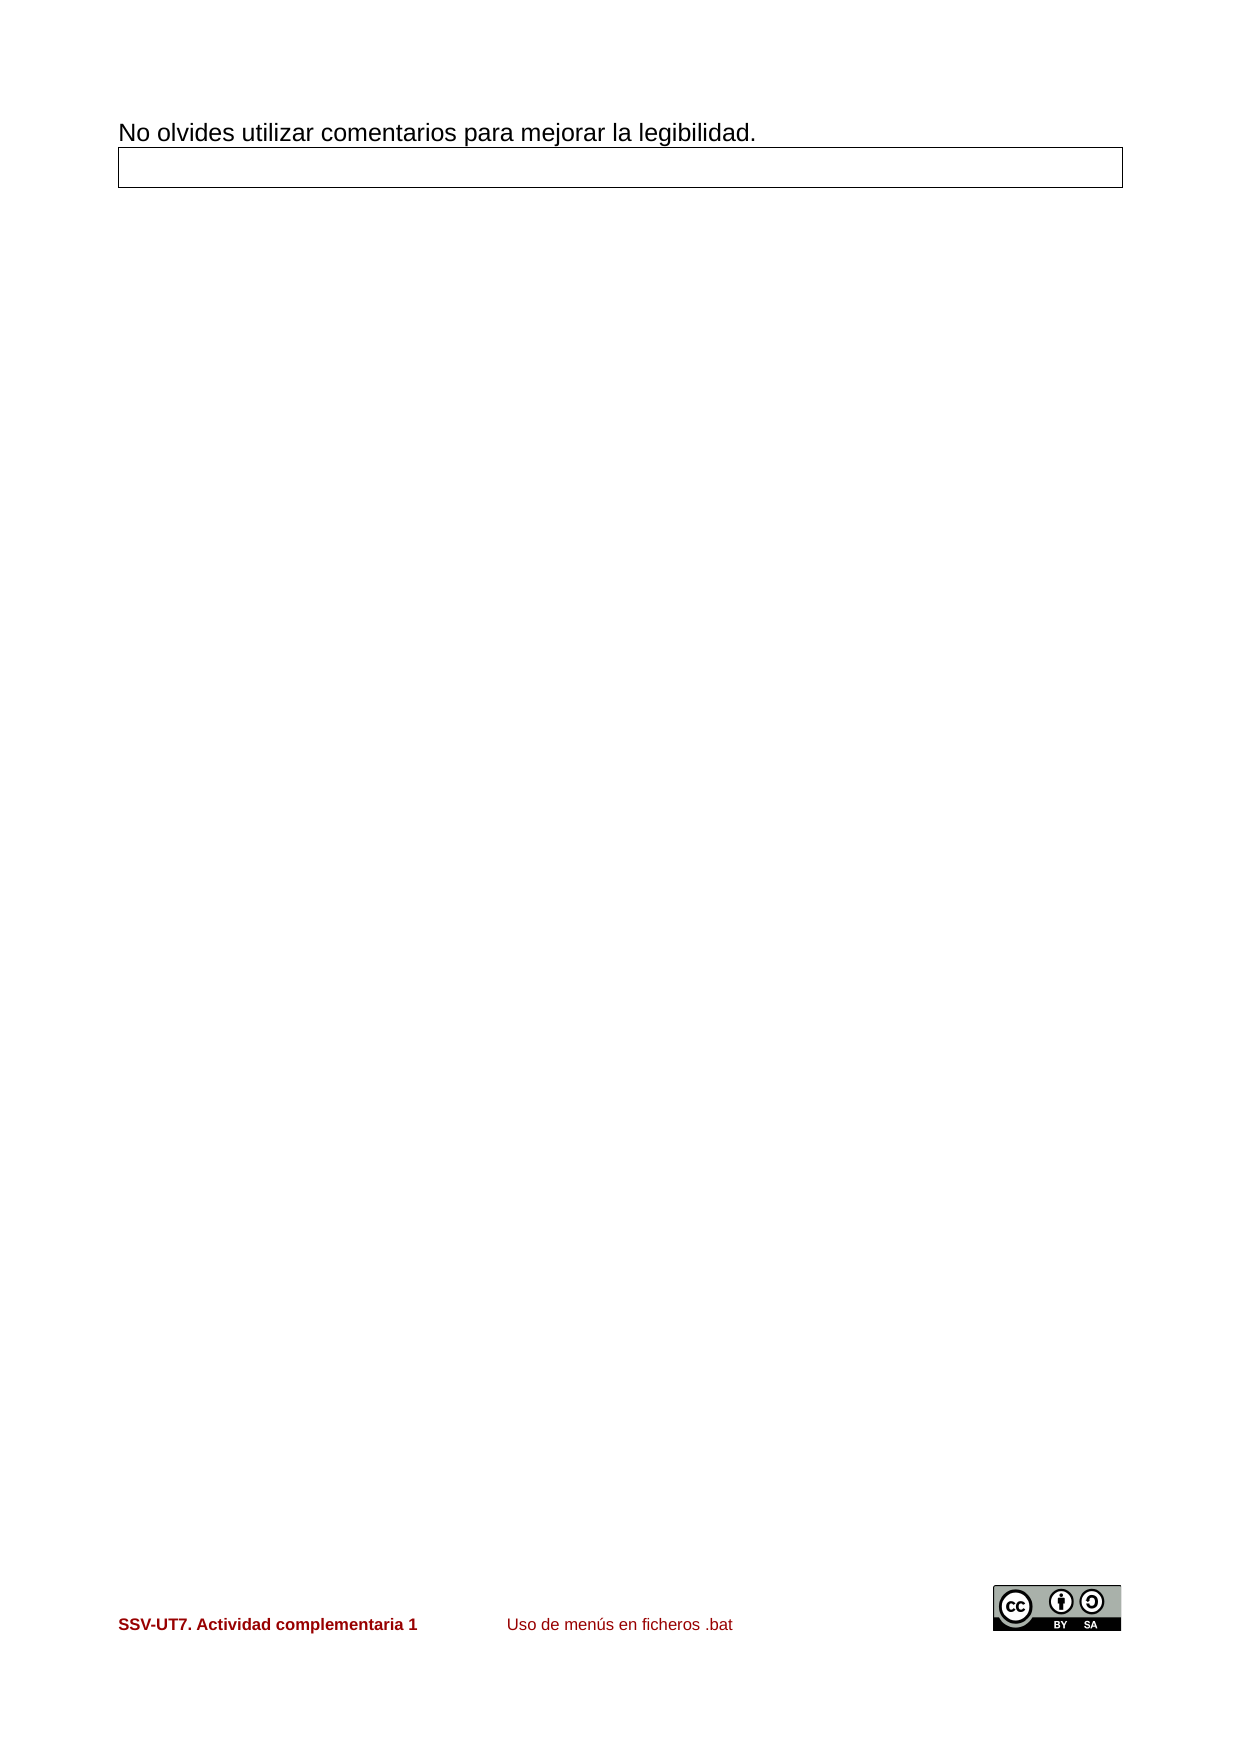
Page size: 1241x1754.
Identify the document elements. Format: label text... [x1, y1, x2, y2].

text No olvides utilizar comentarios para mejorar la legibilidad. [118, 118, 1122, 147]
table_header [119, 148, 1122, 187]
picture [993, 1585, 1122, 1631]
